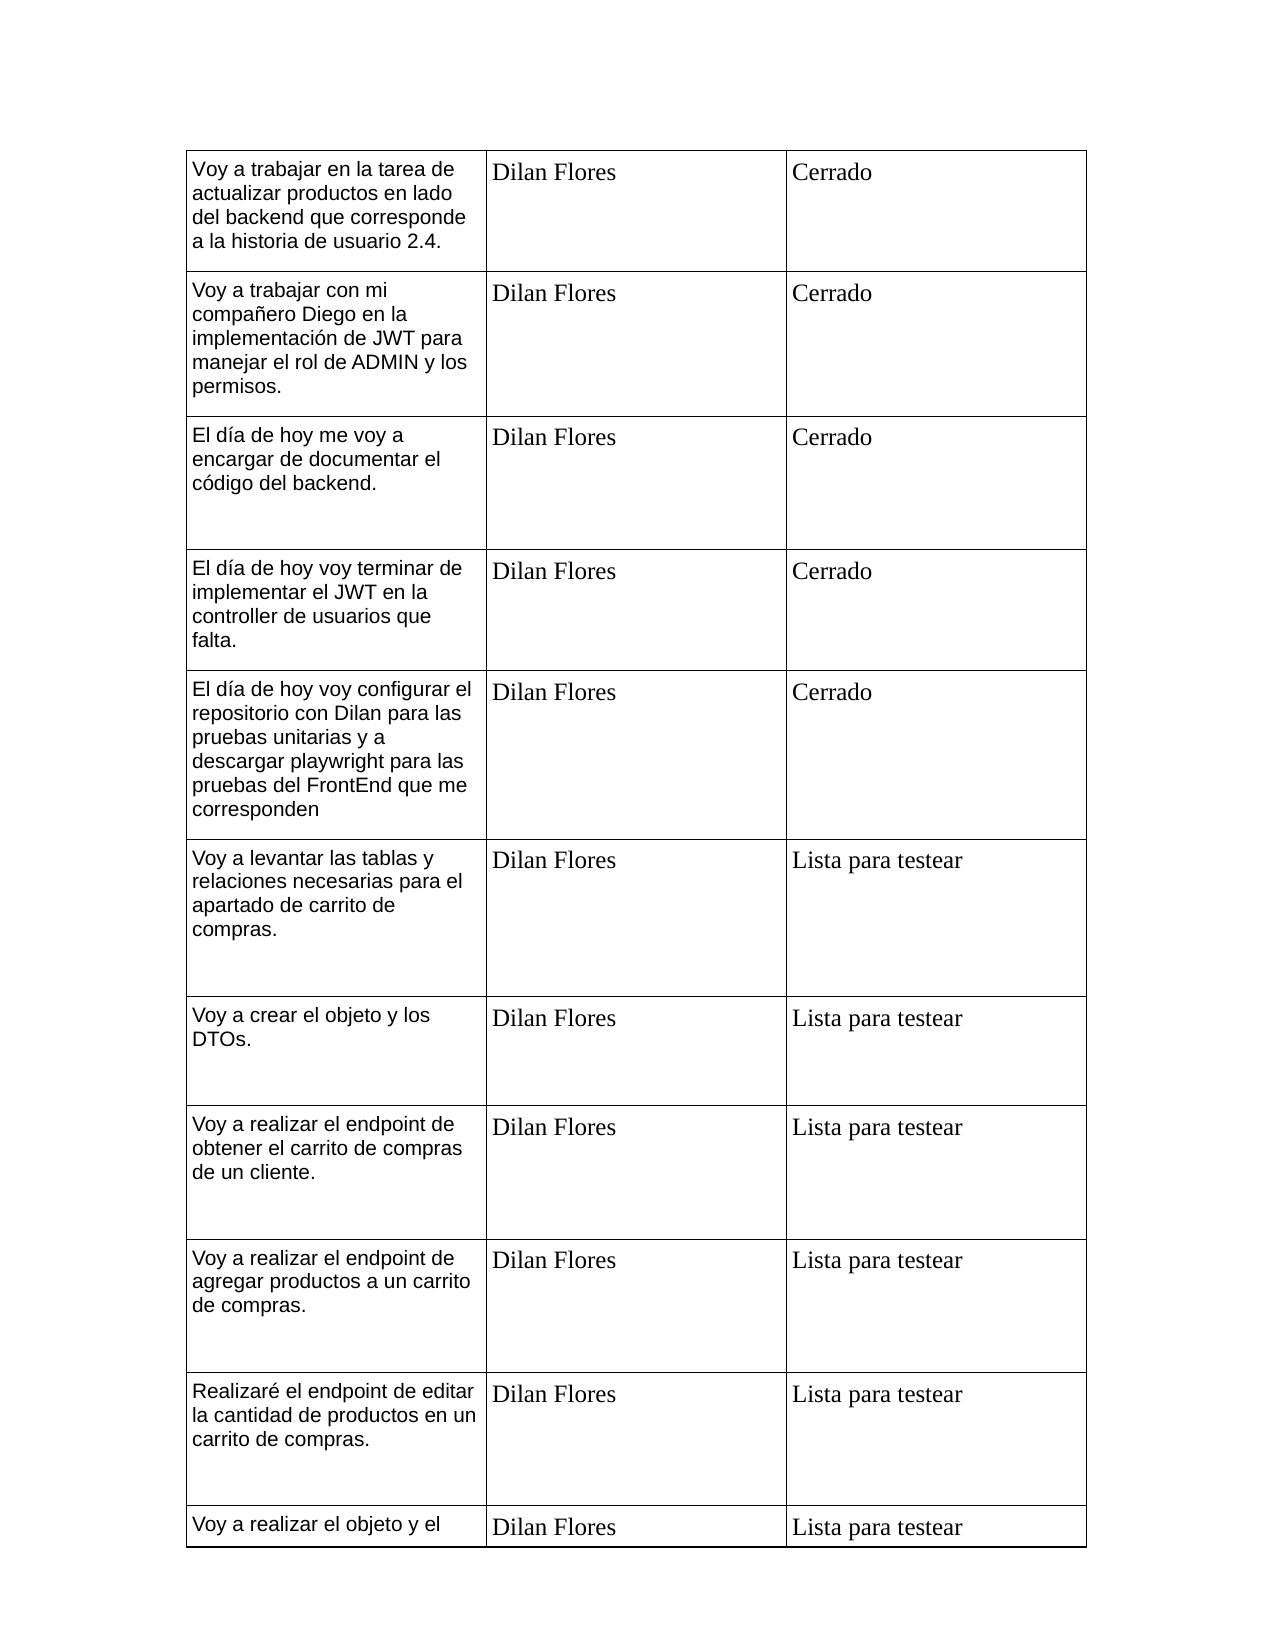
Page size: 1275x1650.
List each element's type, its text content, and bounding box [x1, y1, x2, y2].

table_cell Dilan Flores [487, 1106, 786, 1238]
table_cell Lista para testear [787, 1240, 1086, 1372]
table_cell Voy a trabajar con mi compañero Diego en la implementación de JWT para manejar el rol de ADMIN y los permisos. [187, 272, 486, 416]
table_cell Lista para testear [787, 1106, 1086, 1238]
table_cell Voy a trabajar en la tarea de actualizar productos en lado del backend que corresponde a la historia de usuario 2.4. [187, 151, 486, 271]
table_cell Dilan Flores [487, 417, 786, 549]
table_cell Dilan Flores [487, 840, 786, 996]
table_cell Lista para testear [787, 1373, 1086, 1505]
table_cell Cerrado [787, 272, 1086, 416]
table_cell Dilan Flores [487, 1506, 786, 1546]
table_cell Realizaré el endpoint de editar la cantidad de productos en un carrito de compras. [187, 1373, 486, 1505]
table_cell El día de hoy voy configurar el repositorio con Dilan para las pruebas unitarias y a descargar playwright para las pruebas del FrontEnd que me corresponden [187, 671, 486, 838]
table_cell Dilan Flores [487, 550, 786, 670]
table_cell Voy a realizar el objeto y el [187, 1506, 486, 1546]
table_cell Lista para testear [787, 840, 1086, 996]
table_cell El día de hoy voy terminar de implementar el JWT en la controller de usuarios que falta. [187, 550, 486, 670]
table_cell Voy a crear el objeto y los DTOs. [187, 997, 486, 1105]
table_cell Cerrado [787, 550, 1086, 670]
table_cell Voy a realizar el endpoint de agregar productos a un carrito de compras. [187, 1240, 486, 1372]
table_cell Cerrado [787, 417, 1086, 549]
table_cell Dilan Flores [487, 671, 786, 838]
table_cell Dilan Flores [487, 1373, 786, 1505]
table_cell Lista para testear [787, 1506, 1086, 1546]
table_cell Lista para testear [787, 997, 1086, 1105]
table_cell Cerrado [787, 671, 1086, 838]
table_cell Dilan Flores [487, 272, 786, 416]
table_cell Dilan Flores [487, 1240, 786, 1372]
table_cell Voy a levantar las tablas y relaciones necesarias para el apartado de carrito de compras. [187, 840, 486, 996]
table_cell Dilan Flores [487, 997, 786, 1105]
table_cell Voy a realizar el endpoint de obtener el carrito de compras de un cliente. [187, 1106, 486, 1238]
table_cell El día de hoy me voy a encargar de documentar el código del backend. [187, 417, 486, 549]
table_cell Cerrado [787, 151, 1086, 271]
table_cell Dilan Flores [487, 151, 786, 271]
